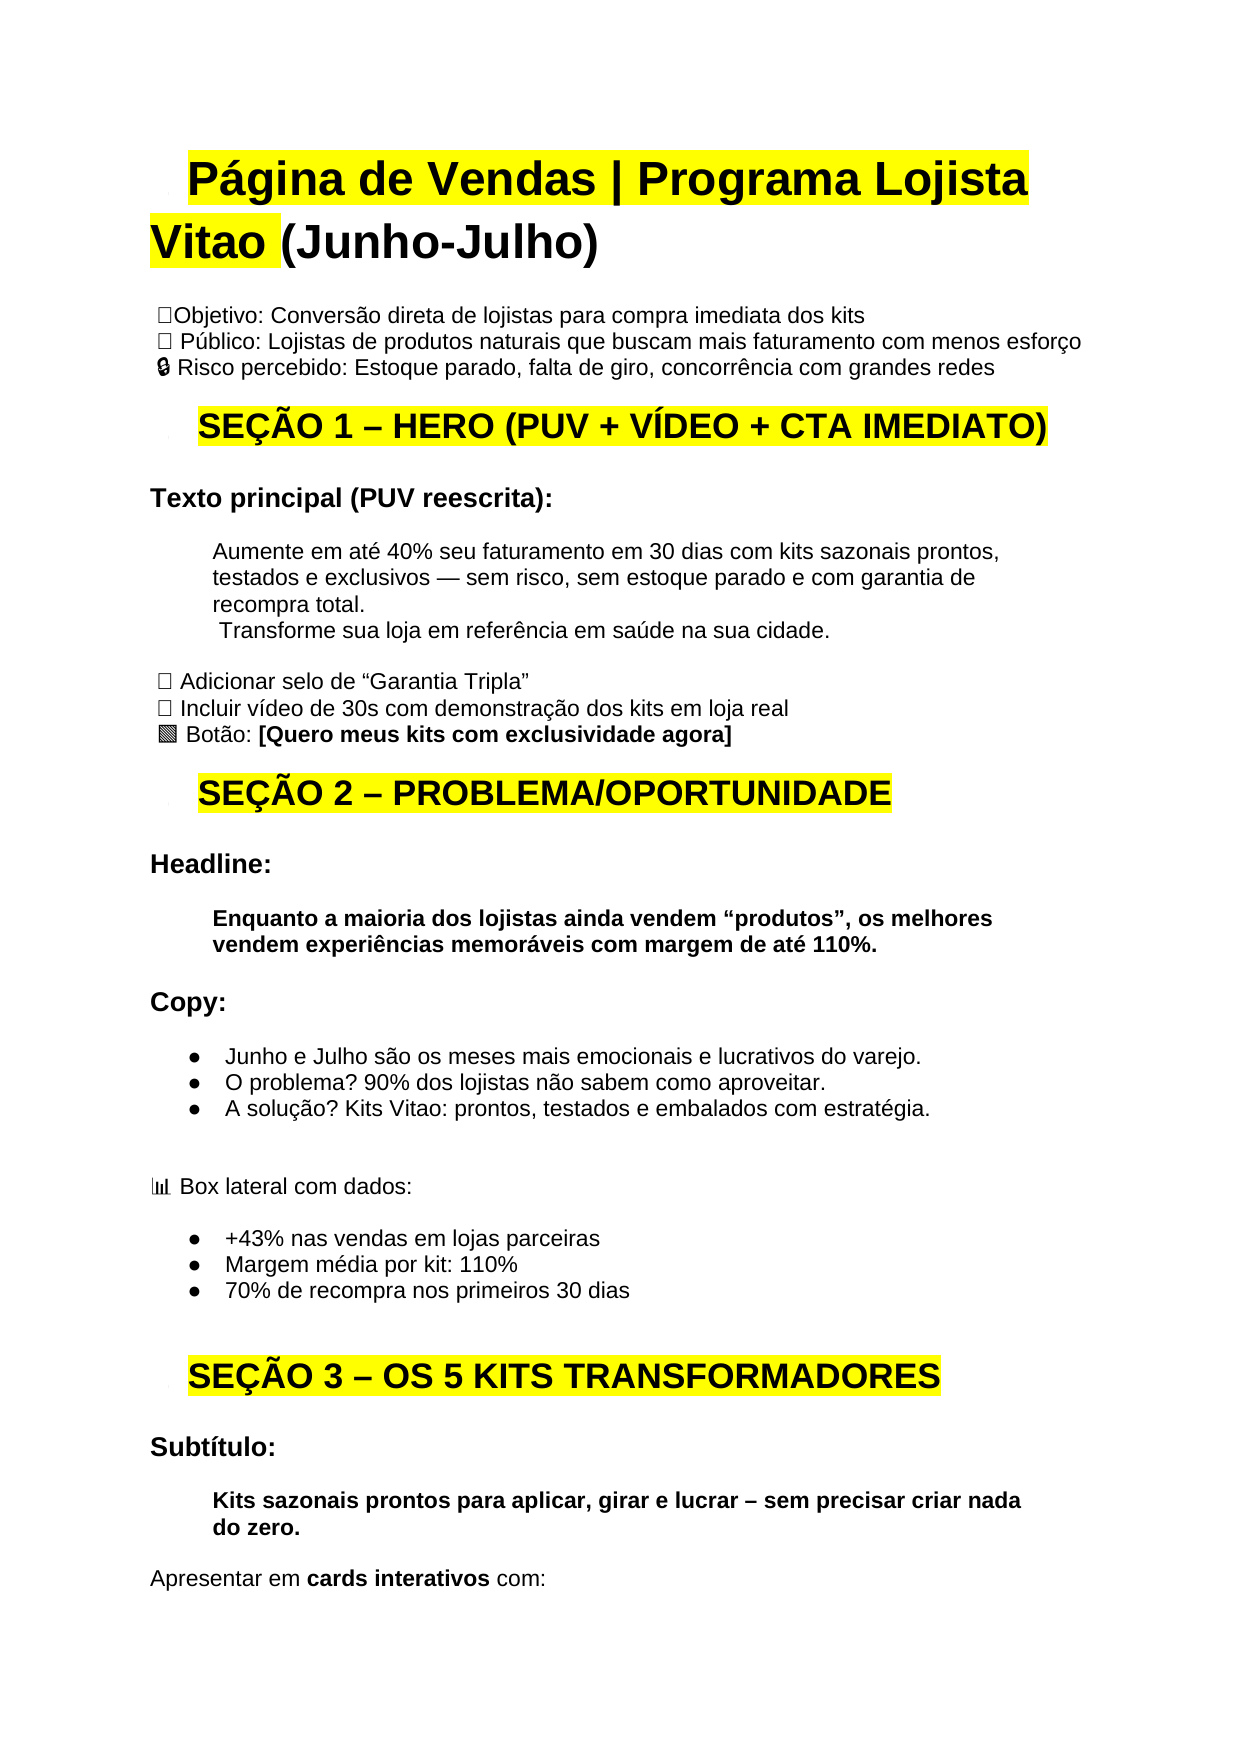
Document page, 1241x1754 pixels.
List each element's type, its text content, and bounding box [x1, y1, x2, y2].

text ✅ Adicionar selo de “Garantia Tripla” 🎥 Incluir vídeo de 30s com demonstração dos kits em loja real 🟩 Botão: [Quero meus kits com exclusividade agora] [150, 668, 1090, 747]
list Junho e Julho são os meses mais emocionais e lucrativos do varejo. [187, 1043, 1090, 1069]
text SEÇÃO 1 – HERO (PUV + VÍDEO + CTA IMEDIATO) [150, 406, 1090, 446]
list O problema? 90% dos lojistas não sabem como aproveitar. [187, 1069, 1090, 1095]
list 70% de recompra nos primeiros 30 dias [187, 1277, 1090, 1330]
text 📍Objetivo: Conversão direta de lojistas para compra imediata dos kits 🎯 Público: Lojistas de produtos naturais que buscam mais faturamento com menos esforço 🔒 Risco percebido: Estoque parado, falta de giro, concorrência com grandes redes [150, 302, 1090, 381]
subtitle Copy: [150, 986, 1090, 1018]
subtitle Subtítulo: [150, 1431, 1090, 1462]
text SEÇÃO 2 – PROBLEMA/OPORTUNIDADE [150, 772, 1090, 813]
list Margem média por kit: 110% [187, 1251, 1090, 1277]
text Enquanto a maioria dos lojistas ainda vendem “produtos”, os melhores vendem experiências memoráveis com margem de até 110%. [212, 904, 1028, 957]
subtitle Headline: [150, 848, 1090, 879]
list A solução? Kits Vitao: prontos, testados e embalados com estratégia. [187, 1095, 1090, 1148]
text Kits sazonais prontos para aplicar, girar e lucrar – sem precisar criar nada do zero. [212, 1487, 1028, 1540]
text Página de Vendas | Programa Lojista Vitao (Junho-Julho) [150, 150, 1090, 268]
text Apresentar em cards interativos com: [150, 1565, 1090, 1591]
text SEÇÃO 3 – OS 5 KITS TRANSFORMADORES [150, 1355, 1090, 1396]
text 📊 Box lateral com dados: [150, 1173, 1090, 1199]
list +43% nas vendas em lojas parceiras [187, 1224, 1090, 1251]
text Aumente em até 40% seu faturamento em 30 dias com kits sazonais prontos, testados e exclusivos — sem risco, sem estoque parado e com garantia de recompra total. Transforme sua loja em referência em saúde na sua cidade. [212, 538, 1028, 643]
subtitle Texto principal (PUV reescrita): [150, 482, 1090, 513]
